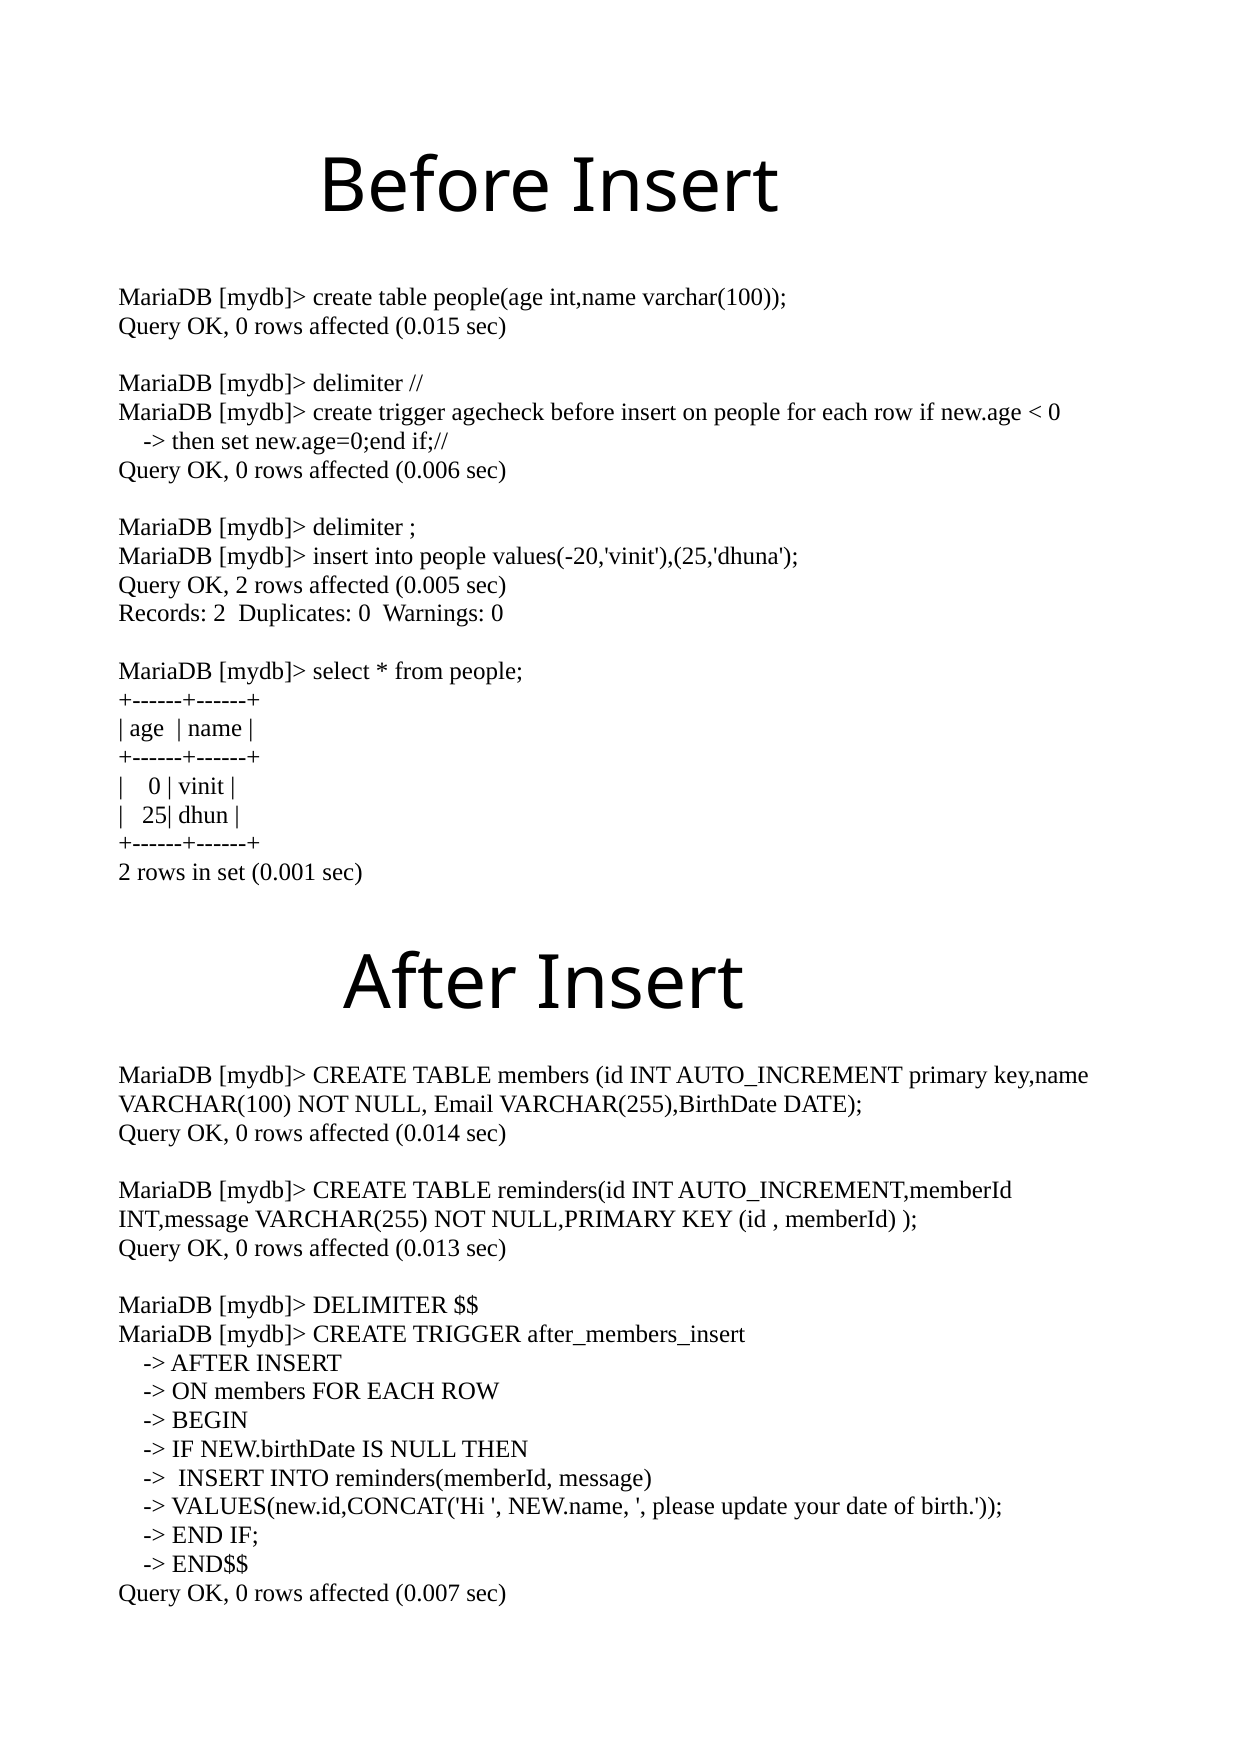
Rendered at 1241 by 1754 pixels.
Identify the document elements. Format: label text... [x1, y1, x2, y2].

text -> VALUES(new.id,CONCAT('Hi ', NEW.name, ', please update your date of birth.')); [118, 1491, 1122, 1520]
text MariaDB [mydb]> create trigger agecheck before insert on people for each row if new.age < 0 [118, 397, 1122, 426]
text MariaDB [mydb]> insert into people values(-20,'vinit'),(25,'dhuna'); [118, 541, 1122, 570]
text MariaDB [mydb]> create table people(age int,name varchar(100)); [118, 282, 1122, 311]
text -> IF NEW.birthDate IS NULL THEN [118, 1434, 1122, 1463]
text Query OK, 0 rows affected (0.013 sec) [118, 1233, 1122, 1261]
text +------+------+ [118, 828, 1122, 857]
text | 25| dhun | [118, 800, 1122, 828]
text Records: 2 Duplicates: 0 Warnings: 0 [118, 598, 1122, 627]
text | age | name | [118, 713, 1122, 742]
text MariaDB [mydb]> delimiter // [118, 368, 1122, 397]
text MariaDB [mydb]> CREATE TABLE members (id INT AUTO_INCREMENT primary key,name VARCHAR(100) NOT NULL, Email VARCHAR(255),BirthDate DATE); [118, 1060, 1122, 1118]
text MariaDB [mydb]> DELIMITER $$ [118, 1290, 1122, 1319]
text +------+------+ [118, 742, 1122, 771]
text Query OK, 0 rows affected (0.014 sec) [118, 1118, 1122, 1146]
text -> END$$ [118, 1549, 1122, 1578]
text Before Insert [118, 118, 1122, 233]
text 2 rows in set (0.001 sec) [118, 857, 1122, 886]
text Query OK, 2 rows affected (0.005 sec) [118, 570, 1122, 598]
text -> INSERT INTO reminders(memberId, message) [118, 1463, 1122, 1491]
text +------+------+ [118, 685, 1122, 713]
text -> AFTER INSERT [118, 1348, 1122, 1376]
text MariaDB [mydb]> delimiter ; [118, 512, 1122, 541]
text MariaDB [mydb]> select * from people; [118, 656, 1122, 685]
text -> then set new.age=0;end if;// [118, 426, 1122, 455]
text -> BEGIN [118, 1405, 1122, 1434]
text Query OK, 0 rows affected (0.006 sec) [118, 455, 1122, 483]
text | 0 | vinit | [118, 771, 1122, 800]
text After Insert [118, 915, 1122, 1030]
text MariaDB [mydb]> CREATE TRIGGER after_members_insert [118, 1319, 1122, 1348]
text Query OK, 0 rows affected (0.007 sec) [118, 1578, 1122, 1606]
text MariaDB [mydb]> CREATE TABLE reminders(id INT AUTO_INCREMENT,memberId INT,message VARCHAR(255) NOT NULL,PRIMARY KEY (id , memberId) ); [118, 1175, 1122, 1233]
text -> END IF; [118, 1520, 1122, 1549]
text -> ON members FOR EACH ROW [118, 1376, 1122, 1405]
text Query OK, 0 rows affected (0.015 sec) [118, 311, 1122, 340]
